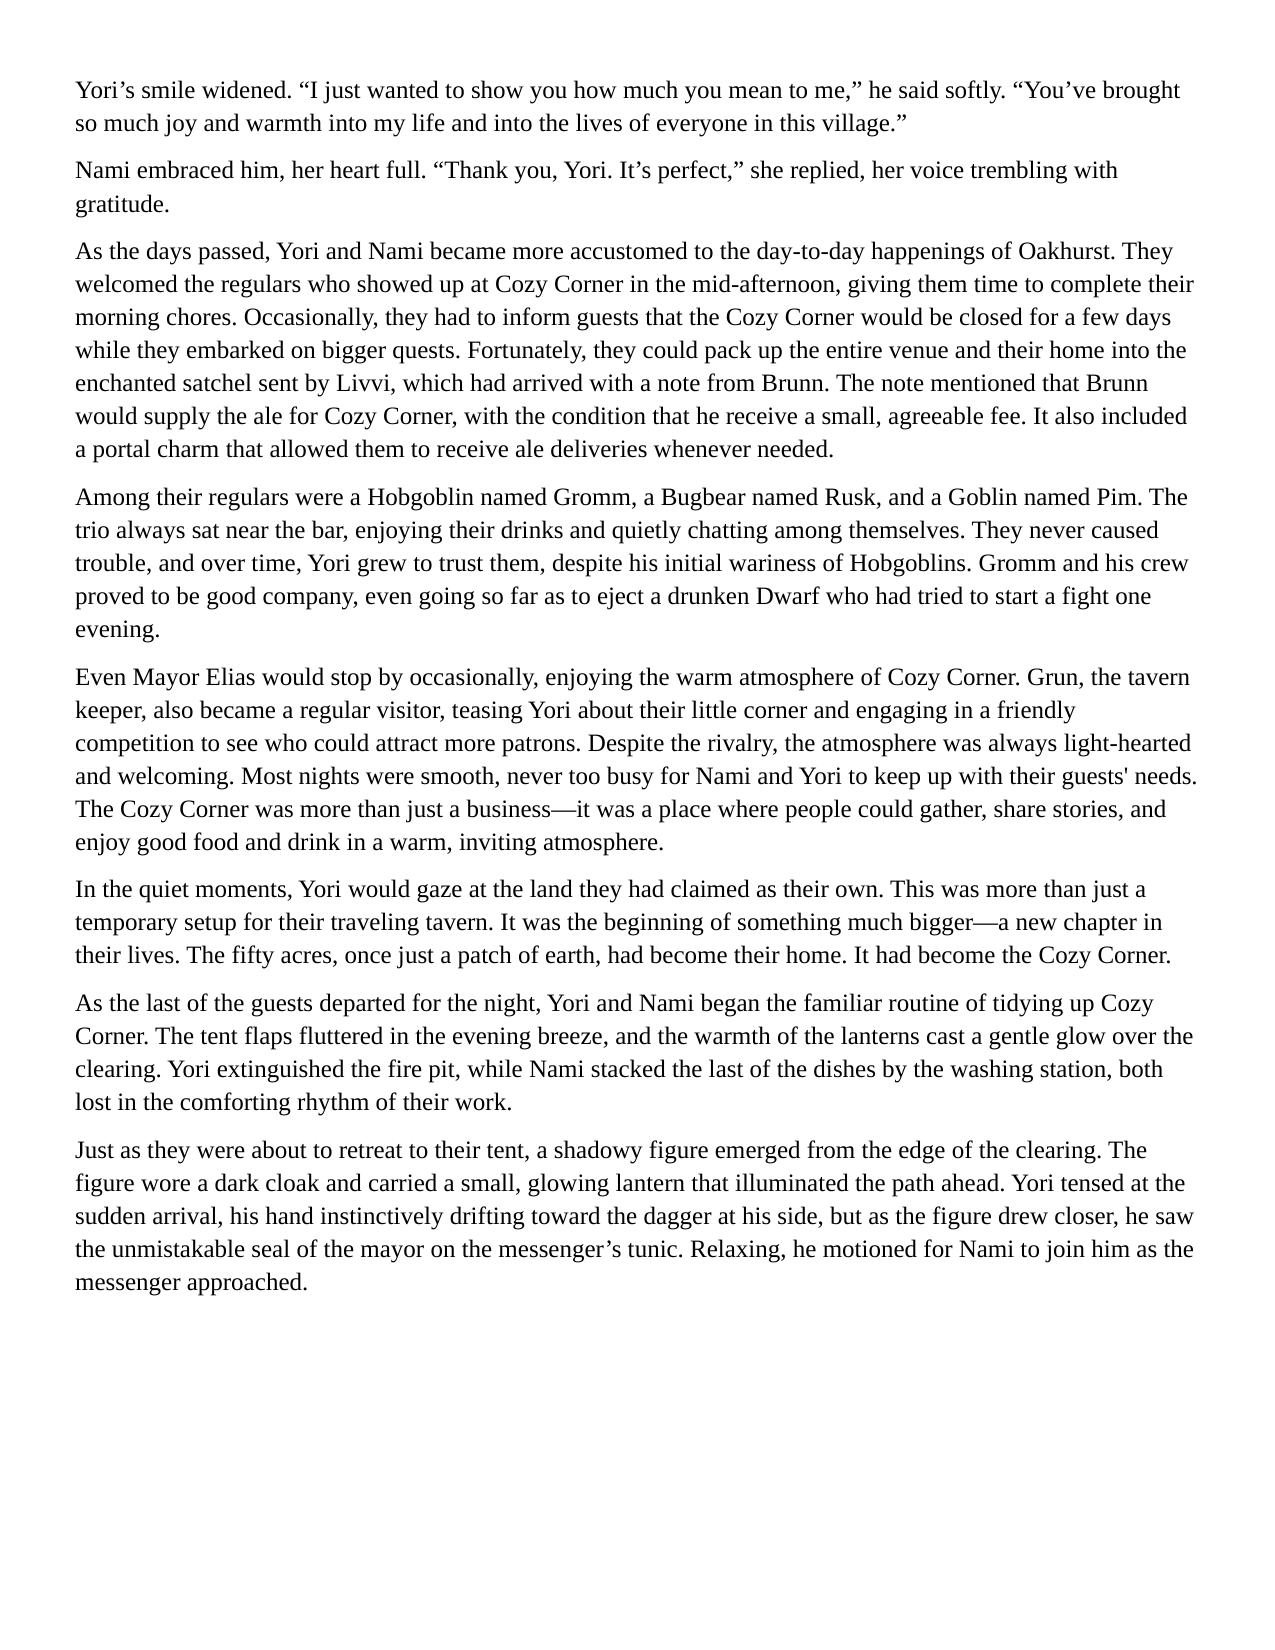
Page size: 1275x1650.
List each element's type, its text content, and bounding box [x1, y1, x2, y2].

text In the quiet moments, Yori would gaze at the land they had claimed as their own. This was more than just a temporary setup for their traveling tavern. It was the beginning of something much bigger—a new chapter in their lives. The fifty acres, once just a patch of earth, had become their home. It had become the Cozy Corner. [75, 874, 1200, 969]
text Nami embraced him, her heart full. “Thank you, Yori. It’s perfect,” she replied, her voice trembling with gratitude. [75, 156, 1200, 217]
text As the last of the guests departed for the night, Yori and Nami began the familiar routine of tidying up Cozy Corner. The tent flaps fluttered in the evening breeze, and the warmth of the lanterns cast a gentle glow over the clearing. Yori extinguished the fire pit, while Nami stacked the last of the dishes by the washing station, both lost in the comforting rhythm of their work. [75, 988, 1200, 1116]
text Just as they were about to retreat to their tent, a shadowy figure emerged from the edge of the clearing. The figure wore a dark cloak and carried a small, glowing lantern that illuminated the path ahead. Yori tensed at the sudden arrival, his hand instinctively drifting toward the dagger at his side, but as the figure drew closer, he saw the unmistakable seal of the mayor on the messenger’s tunic. Relaxing, he motioned for Nami to join him as the messenger approached. [75, 1135, 1200, 1296]
text Even Mayor Elias would stop by occasionally, enjoying the warm atmosphere of Cozy Corner. Grun, the tavern keeper, also became a regular visitor, teasing Yori about their little corner and engaging in a friendly competition to see who could attract more patrons. Despite the rivalry, the atmosphere was always light-hearted and welcoming. Most nights were smooth, never too busy for Nami and Yori to keep up with their guests' needs. The Cozy Corner was more than just a business—it was a place where people could gather, share stories, and enjoy good food and drink in a warm, inviting atmosphere. [75, 662, 1200, 856]
text Among their regulars were a Hobgoblin named Gromm, a Bugbear named Rusk, and a Goblin named Pim. The trio always sat near the bar, enjoying their drinks and quietly chatting among themselves. They never caused trouble, and over time, Yori grew to trust them, despite his initial wariness of Hobgoblins. Gromm and his crew proved to be good company, even going so far as to eject a drunken Dwarf who had tried to start a fight one evening. [75, 482, 1200, 643]
text As the days passed, Yori and Nami became more accustomed to the day-to-day happenings of Oakhurst. They welcomed the regulars who showed up at Cozy Corner in the mid-afternoon, giving them time to complete their morning chores. Occasionally, they had to inform guests that the Cozy Corner would be closed for a few days while they embarked on bigger quests. Fortunately, they could pack up the entire venue and their home into the enchanted satchel sent by Livvi, which had arrived with a note from Brunn. The note mentioned that Brunn would supply the ale for Cozy Corner, with the condition that he receive a small, agreeable fee. It also included a portal charm that allowed them to receive ale deliveries whenever needed. [75, 236, 1200, 463]
text Yori’s smile widened. “I just wanted to show you how much you mean to me,” he said softly. “You’ve brought so much joy and warmth into my life and into the lives of everyone in this village.” [75, 75, 1200, 137]
